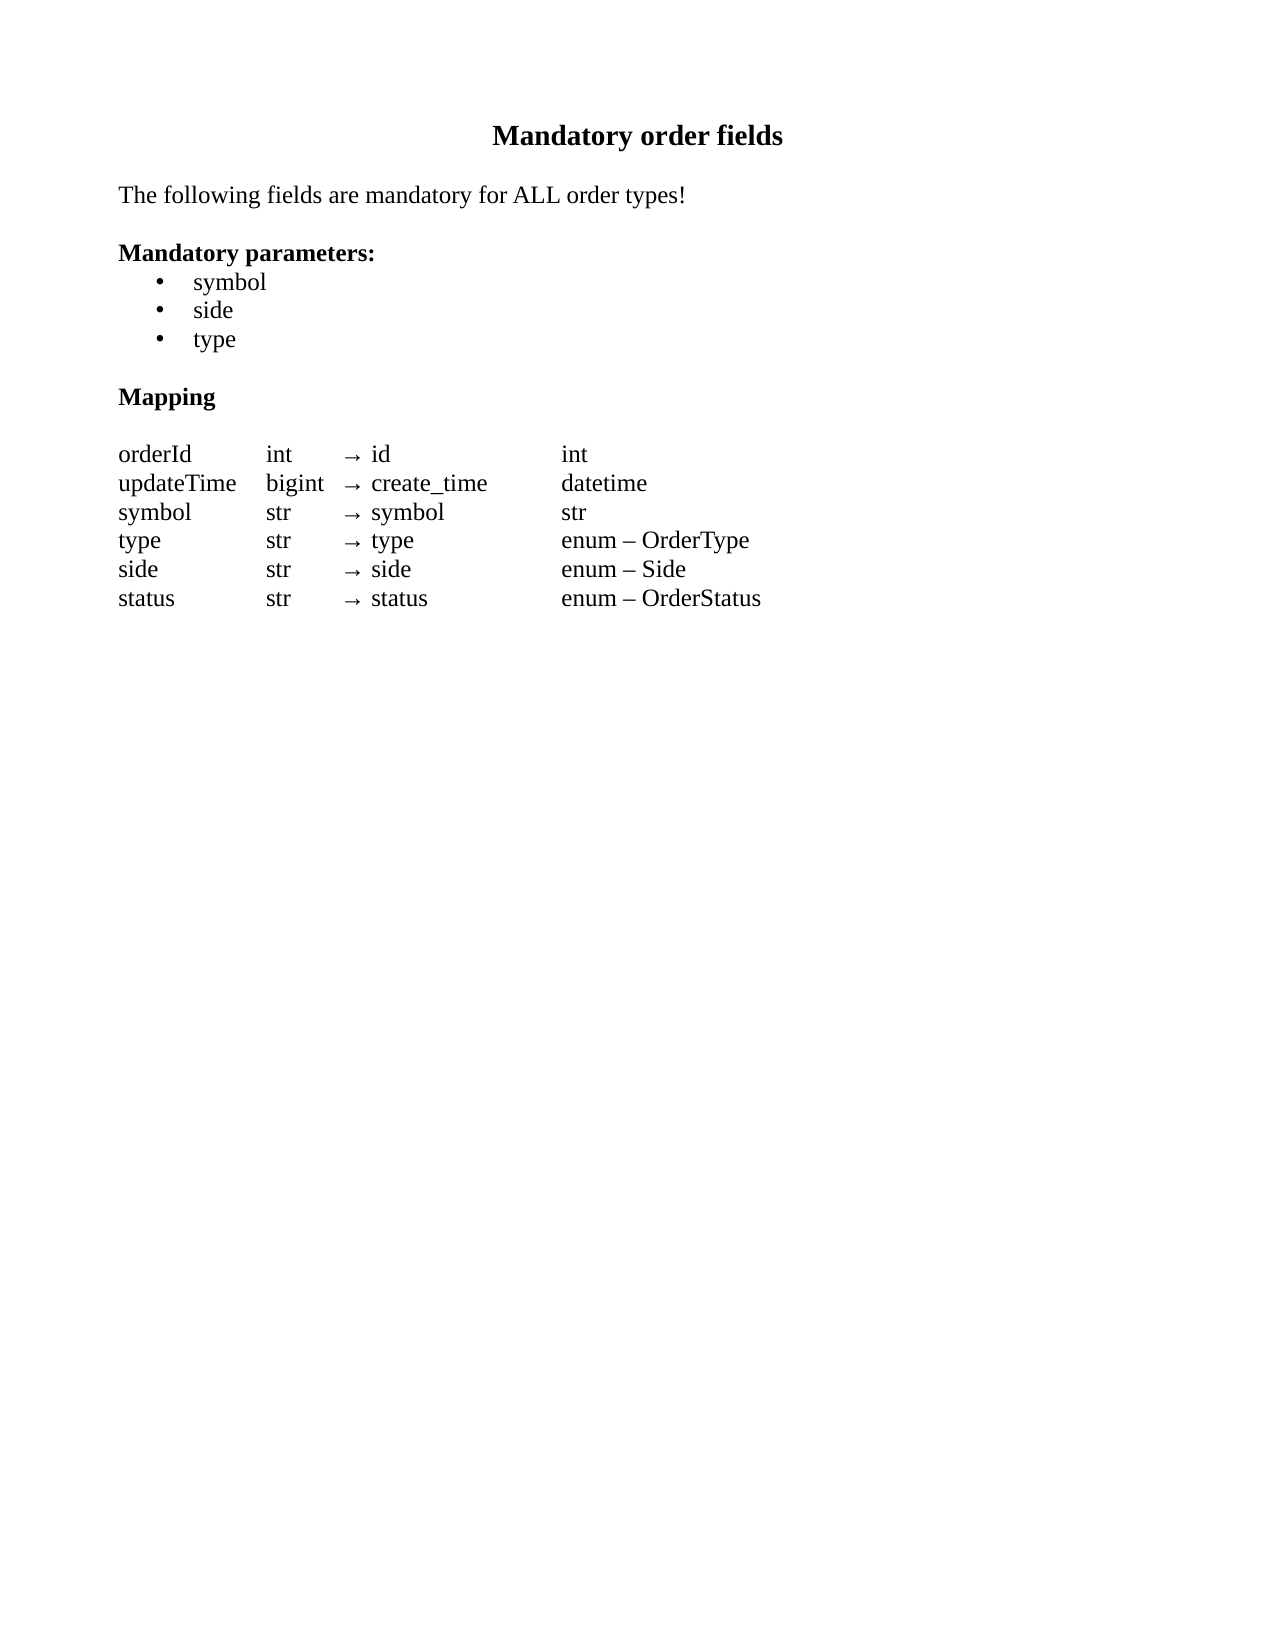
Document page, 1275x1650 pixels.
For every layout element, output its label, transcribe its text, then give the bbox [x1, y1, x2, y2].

text status str → status enum – OrderStatus [118, 583, 1157, 612]
text type str → type enum – OrderType [118, 525, 1157, 554]
text orderId int → id int [118, 439, 1157, 468]
list type [156, 324, 1157, 353]
list symbol [156, 267, 1157, 295]
text Mandatory order fields [118, 118, 1157, 152]
text side str → side enum – Side [118, 554, 1157, 583]
text symbol str → symbol str [118, 497, 1157, 525]
text updateTime bigint → create_time datetime [118, 468, 1157, 497]
text Mapping [118, 382, 1157, 410]
text The following fields are mandatory for ALL order types! [118, 180, 1157, 209]
text Mandatory parameters: [118, 238, 1157, 267]
list side [156, 295, 1157, 324]
